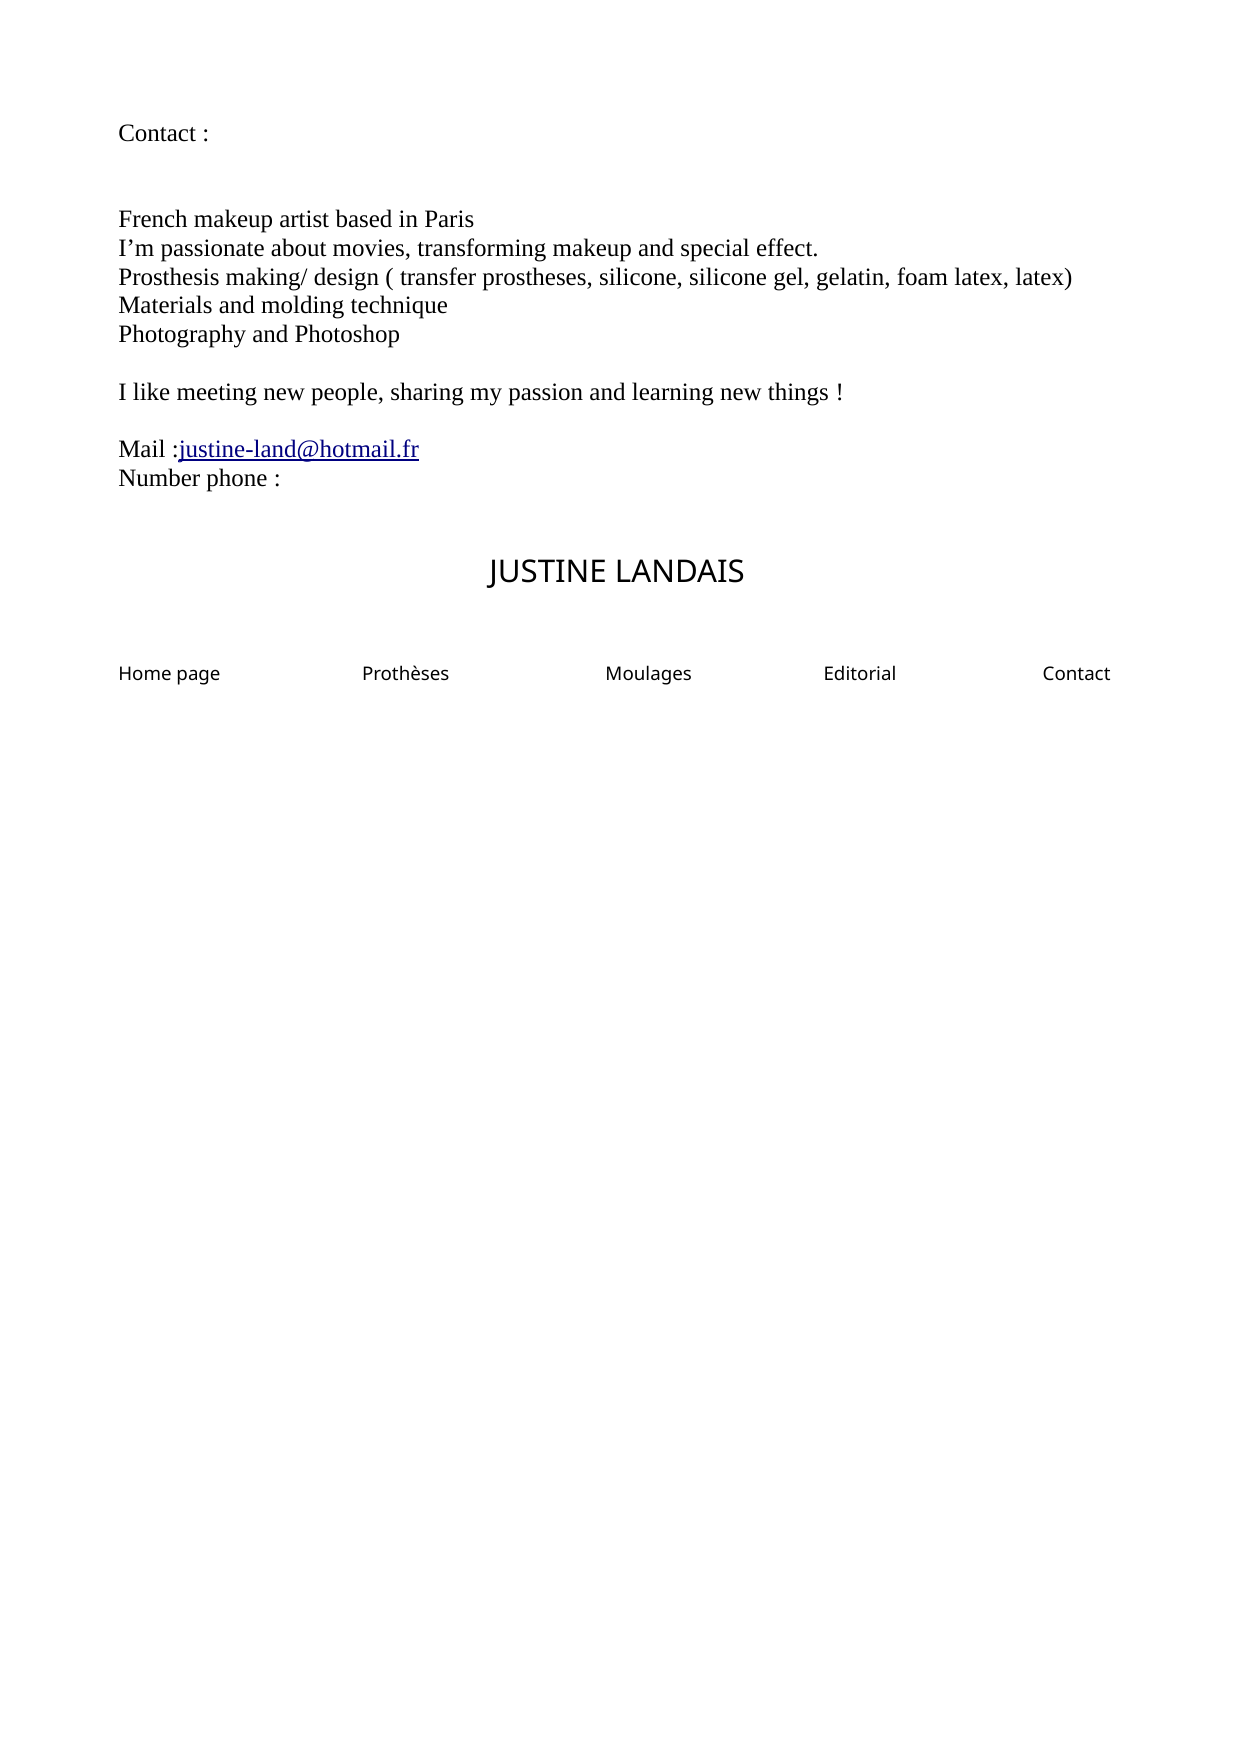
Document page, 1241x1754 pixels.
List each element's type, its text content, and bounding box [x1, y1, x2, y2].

text Materials and molding technique [118, 291, 1122, 319]
text Contact : [118, 118, 1122, 147]
text JUSTINE LANDAIS [118, 549, 1122, 592]
text Mail :justine-land@hotmail.fr [118, 434, 1122, 463]
text I’m passionate about movies, transforming makeup and special effect. [118, 233, 1122, 262]
text I like meeting new people, sharing my passion and learning new things ! [118, 377, 1122, 406]
text Home page Prothèses Moulages Editorial Contact [118, 660, 1122, 686]
text French makeup artist based in Paris [118, 204, 1122, 233]
text Prosthesis making/ design ( transfer prostheses, silicone, silicone gel, gelatin, foam latex, latex) [118, 262, 1122, 291]
text Photography and Photoshop [118, 319, 1122, 348]
text Number phone : [118, 463, 1122, 492]
